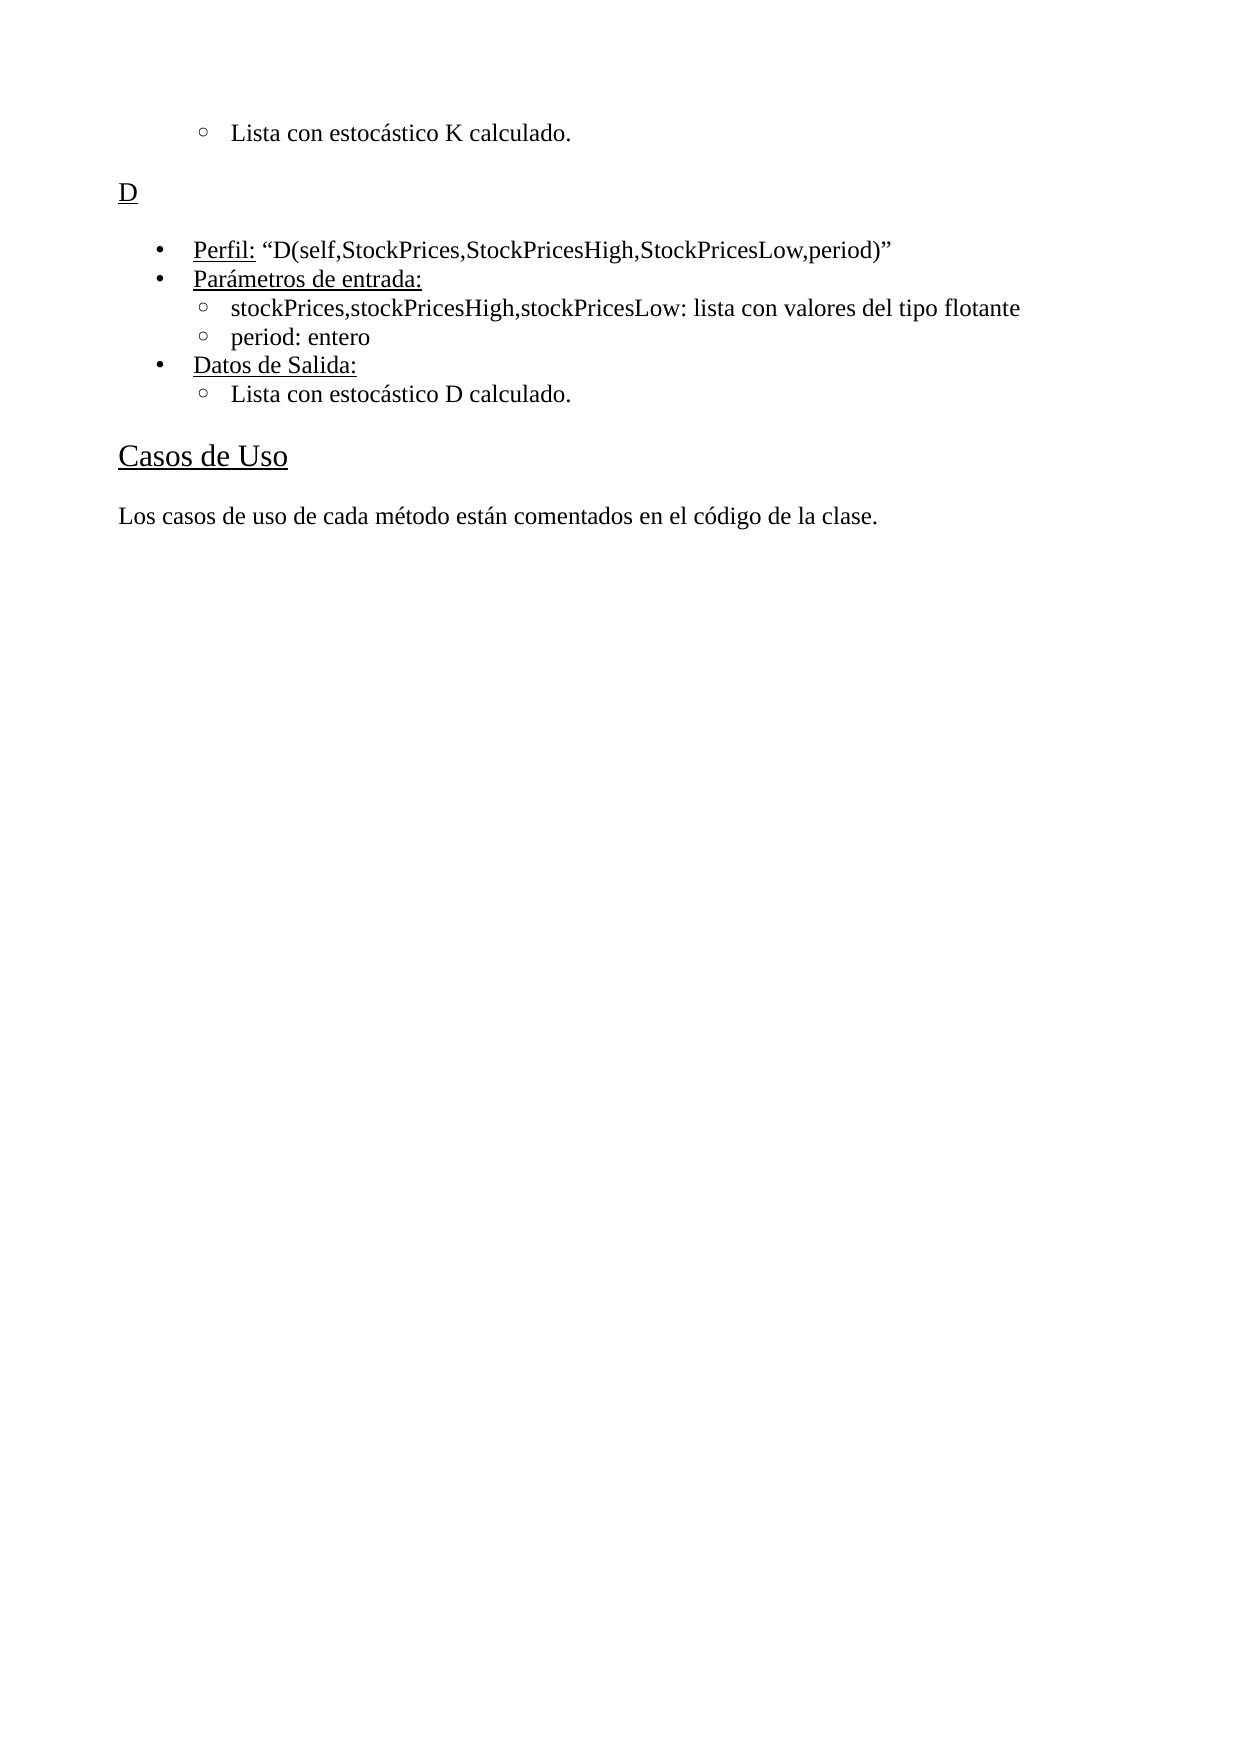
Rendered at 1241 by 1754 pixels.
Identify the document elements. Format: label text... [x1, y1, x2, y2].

list Lista con estocástico D calculado. [193, 379, 1122, 408]
text Casos de Uso [118, 437, 1122, 473]
text Los casos de uso de cada método están comentados en el código de la clase. [118, 501, 1122, 530]
text D [118, 176, 1122, 207]
list Perfil: “D(self,StockPrices,StockPricesHigh,StockPricesLow,period)” [156, 236, 1122, 264]
list Datos de Salida: [156, 351, 1122, 379]
list stockPrices,stockPricesHigh,stockPricesLow: lista con valores del tipo flotante [193, 293, 1122, 322]
list period: entero [193, 322, 1122, 351]
list Lista con estocástico K calculado. [193, 118, 1122, 147]
list Parámetros de entrada: [156, 264, 1122, 293]
